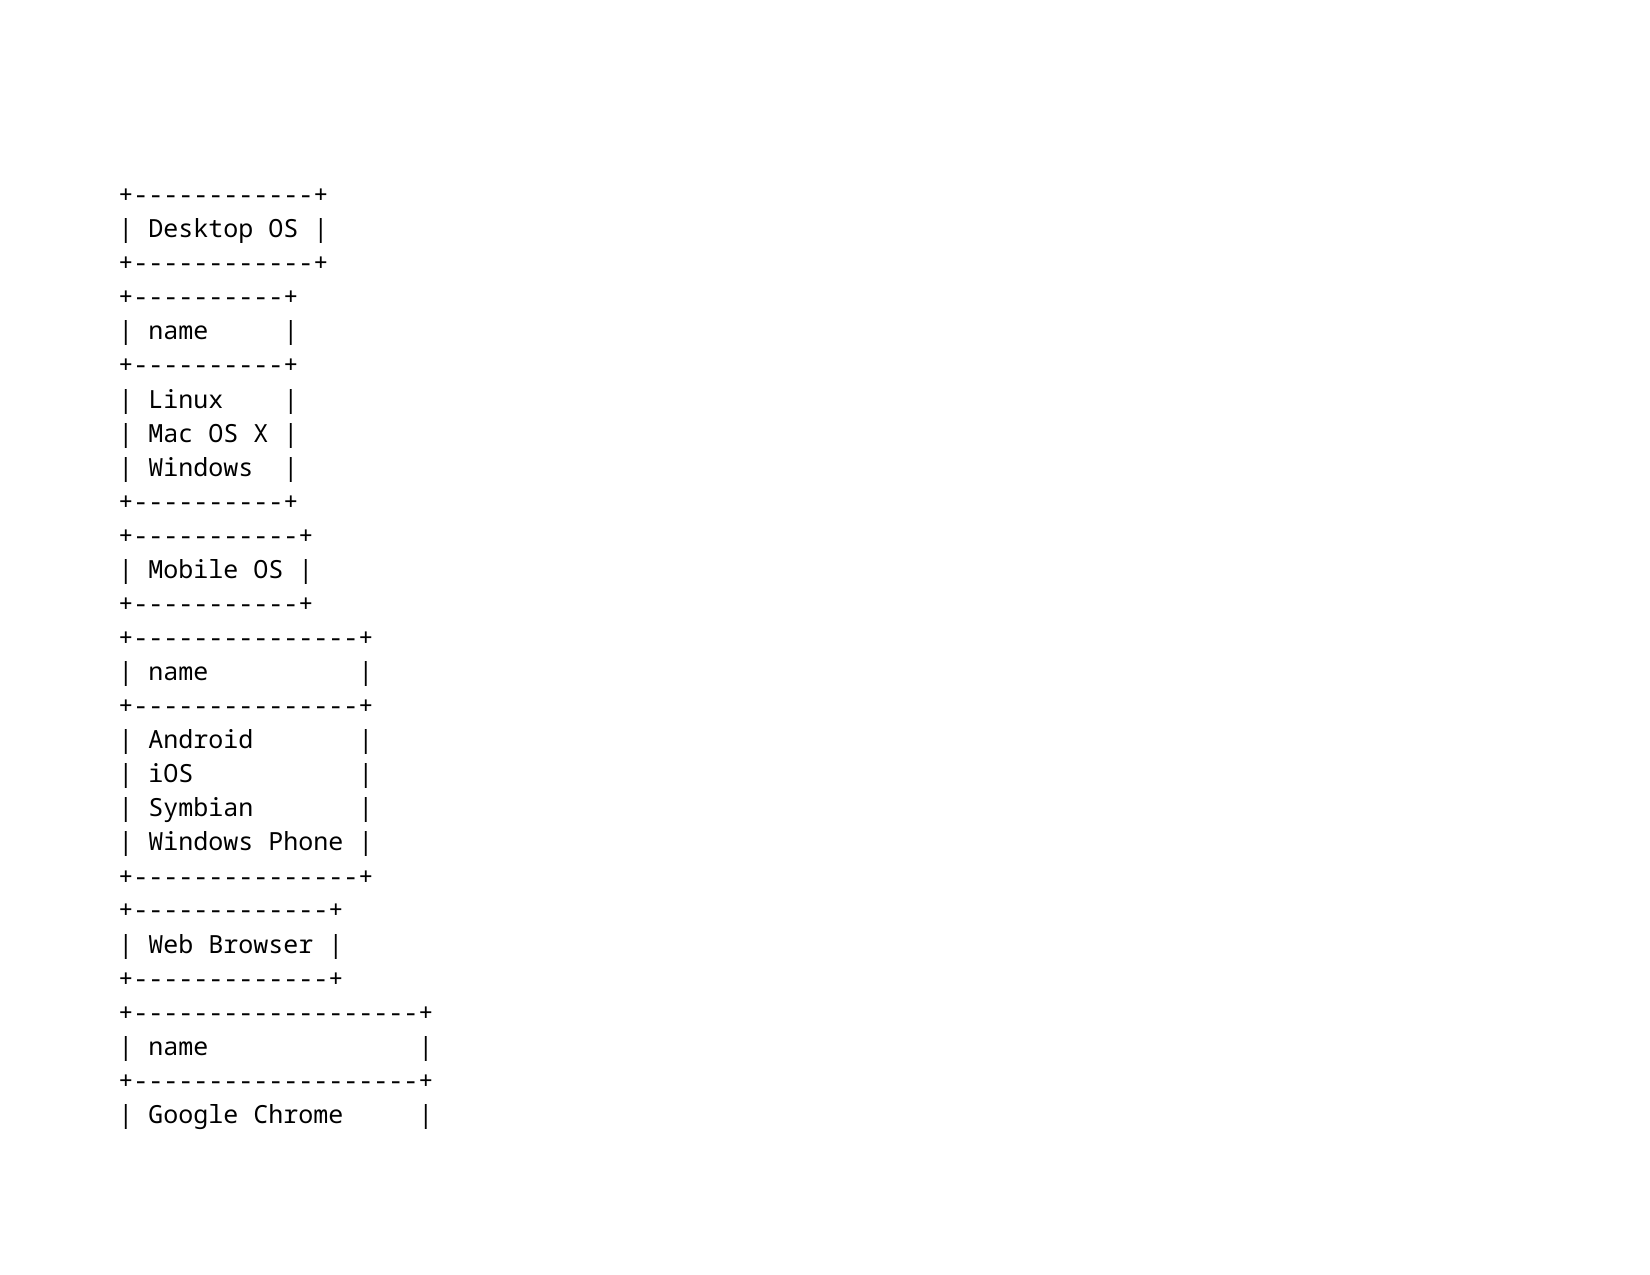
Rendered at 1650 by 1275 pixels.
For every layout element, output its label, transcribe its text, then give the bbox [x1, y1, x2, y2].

text +---------------+ [118, 620, 1532, 654]
text +------------+ [118, 245, 1532, 279]
text +----------+ [118, 483, 1532, 517]
text +-----------+ [118, 586, 1532, 620]
text +------------+ [118, 177, 1532, 211]
text | Windows | [118, 449, 1532, 483]
text +-----------+ [118, 517, 1532, 552]
text | name | [118, 1028, 1532, 1062]
text +----------+ [118, 279, 1532, 313]
text +----------+ [118, 347, 1532, 381]
text | name | [118, 654, 1532, 688]
text | Mac OS X | [118, 415, 1532, 449]
text | Linux | [118, 381, 1532, 415]
text | Symbian | [118, 790, 1532, 824]
text +---------------+ +-------------+ [118, 858, 1532, 926]
text | Mobile OS | [118, 552, 1532, 586]
text | iOS | [118, 756, 1532, 790]
text +-------------+ [118, 960, 1532, 994]
text | Desktop OS | [118, 211, 1532, 245]
text | Windows Phone | [118, 824, 1532, 858]
text | Google Chrome | [118, 1097, 1532, 1131]
text +---------------+ [118, 688, 1532, 722]
text | Android | [118, 722, 1532, 756]
text | name | [118, 313, 1532, 347]
text +-------------------+ [118, 994, 1532, 1028]
text +-------------------+ [118, 1062, 1532, 1097]
text | Web Browser | [118, 926, 1532, 960]
